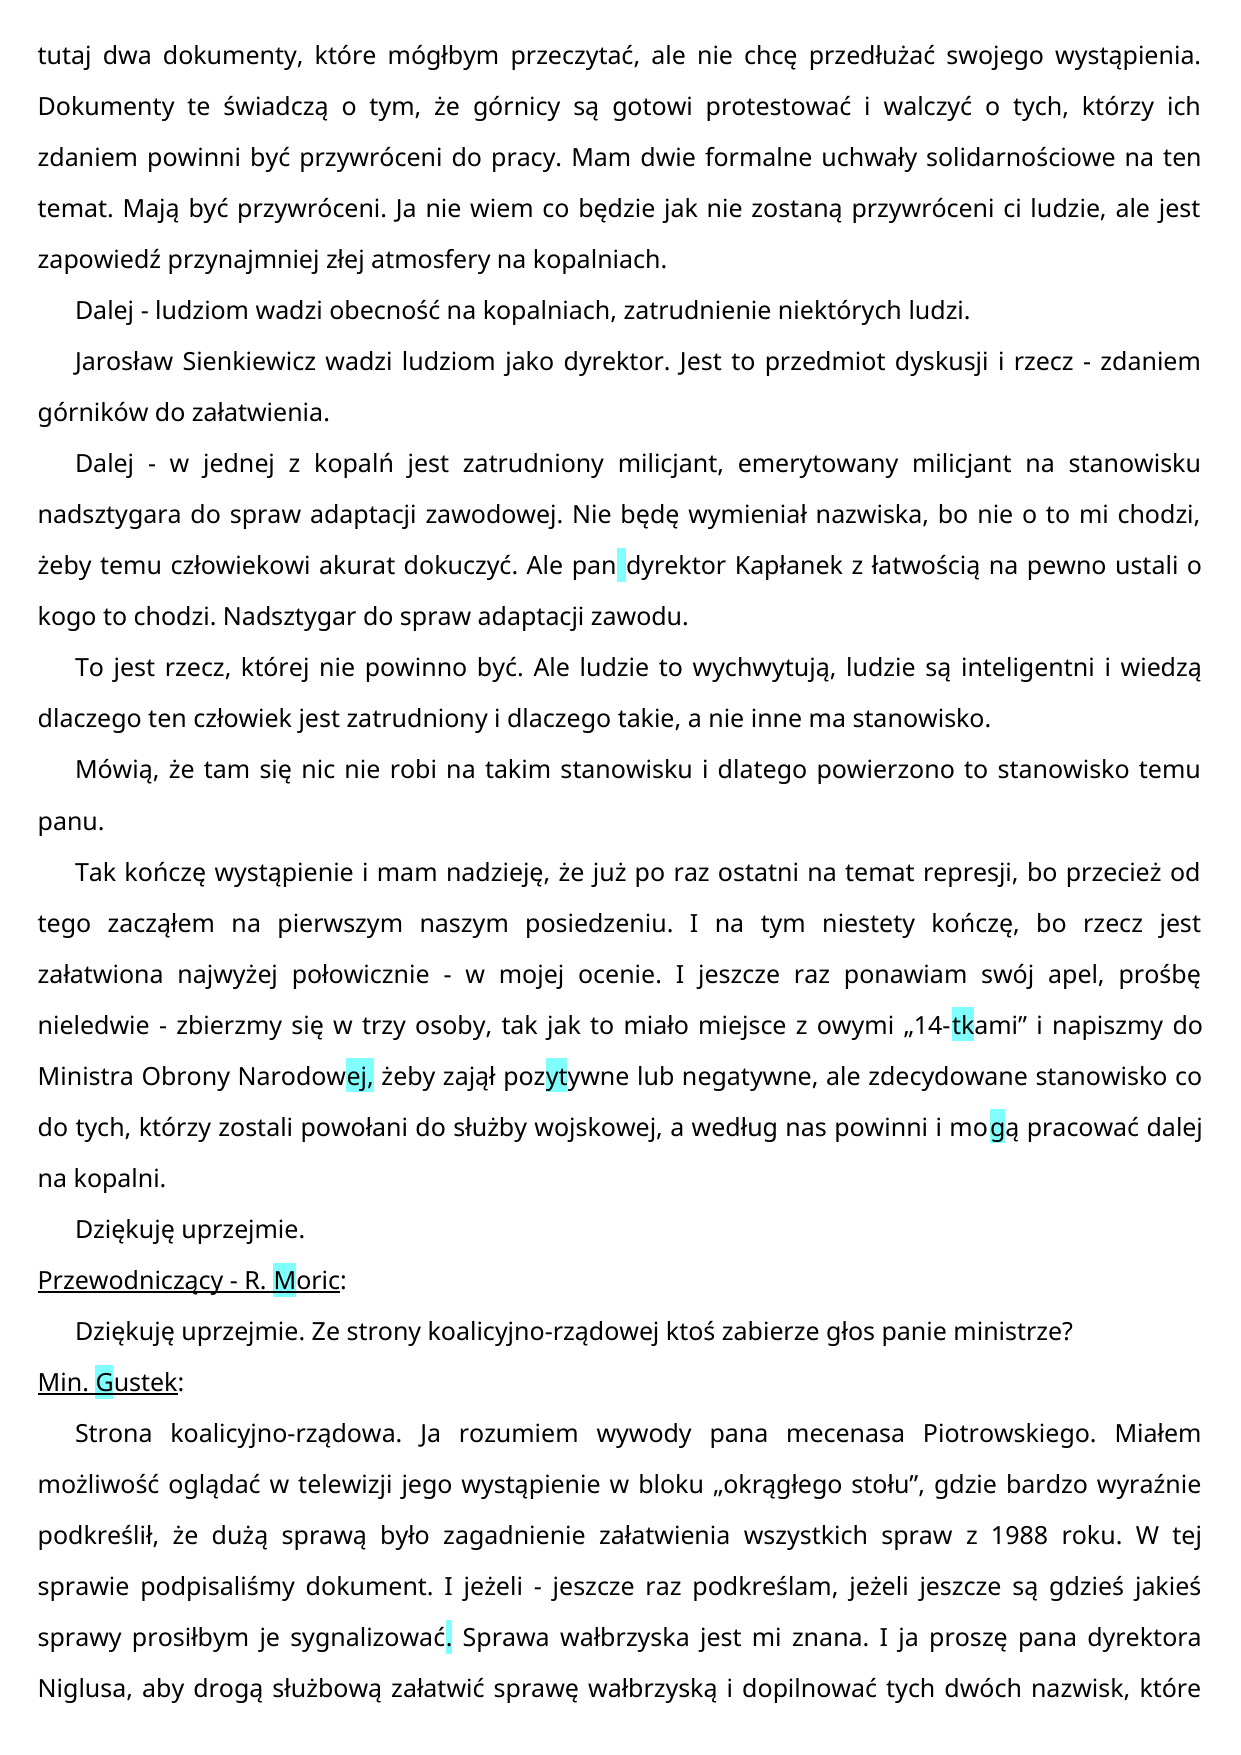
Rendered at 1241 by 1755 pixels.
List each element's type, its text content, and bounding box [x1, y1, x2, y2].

text Przewodniczący - R. Moric: [37, 1262, 1203, 1297]
text Strona koalicyjno-rządowa. Ja rozumiem wywody pana mecenasa Piotrowskiego. Miałem możliwość oglądać w telewizji jego wystąpienie w bloku „okrągłego stołu”, gdzie bardzo wyraźnie podkreślił, że dużą sprawą było zagadnienie załatwienia wszystkich spraw z 1988 roku. W tej sprawie podpisaliśmy dokument. I jeżeli - jeszcze raz podkreślam, jeżeli jeszcze są gdzieś jakieś sprawy prosiłbym je sygnalizować. Sprawa wałbrzyska jest mi znana. I ja proszę pana dyrektora Niglusa, aby drogą służbową załatwić sprawę wałbrzyską i dopilnować tych dwóch nazwisk, które [37, 1416, 1203, 1705]
text Tak kończę wystąpienie i mam nadzieję, że już po raz ostatni na temat represji, bo przecież od tego zacząłem na pierwszym naszym posiedzeniu. I na tym niestety kończę, bo rzecz jest załatwiona najwyżej połowicznie - w mojej ocenie. I jeszcze raz ponawiam swój apel, prośbę nieledwie - zbierzmy się w trzy osoby, tak jak to miało miejsce z owymi „14-tkami” i napiszmy do Ministra Obrony Narodowej, żeby zajął pozytywne lub negatywne, ale zdecydowane stanowisko co do tych, którzy zostali powołani do służby wojskowej, a według nas powinni i mogą pracować dalej na kopalni. [37, 854, 1203, 1194]
text To jest rzecz, której nie powinno być. Ale ludzie to wychwytują, ludzie są inteligentni i wiedzą dlaczego ten człowiek jest zatrudniony i dlaczego takie, a nie inne ma stanowisko. [37, 650, 1203, 735]
text Dalej - w jednej z kopalń jest zatrudniony milicjant, emerytowany milicjant na stanowisku nadsztygara do spraw adaptacji zawodowej. Nie będę wymieniał nazwiska, bo nie o to mi chodzi, żeby temu człowiekowi akurat dokuczyć. Ale pan dyrektor Kapłanek z łatwością na pewno ustali o kogo to chodzi. Nadsztygar do spraw adaptacji zawodu. [37, 446, 1203, 633]
text Min. Gustek: [37, 1364, 1203, 1399]
text Dalej - ludziom wadzi obecność na kopalniach, zatrudnienie niektórych ludzi. [37, 293, 1203, 327]
text Mówią, że tam się nic nie robi na takim stanowisku i dlatego powierzono to stanowisko temu panu. [37, 752, 1203, 837]
text Dziękuję uprzejmie. Ze strony koalicyjno-rządowej ktoś zabierze głos panie ministrze? [37, 1313, 1203, 1348]
text tutaj dwa dokumenty, które mógłbym przeczytać, ale nie chcę przedłużać swojego wystąpienia. Dokumenty te świadczą o tym, że górnicy są gotowi protestować i walczyć o tych, którzy ich zdaniem powinni być przywróceni do pracy. Mam dwie formalne uchwały solidarnościowe na ten temat. Mają być przywróceni. Ja nie wiem co będzie jak nie zostaną przywróceni ci ludzie, ale jest zapowiedź przynajmniej złej atmosfery na kopalniach. [37, 37, 1203, 276]
text Dziękuję uprzejmie. [37, 1211, 1203, 1246]
text Jarosław Sienkiewicz wadzi ludziom jako dyrektor. Jest to przedmiot dyskusji i rzecz - zdaniem górników do załatwienia. [37, 344, 1203, 429]
